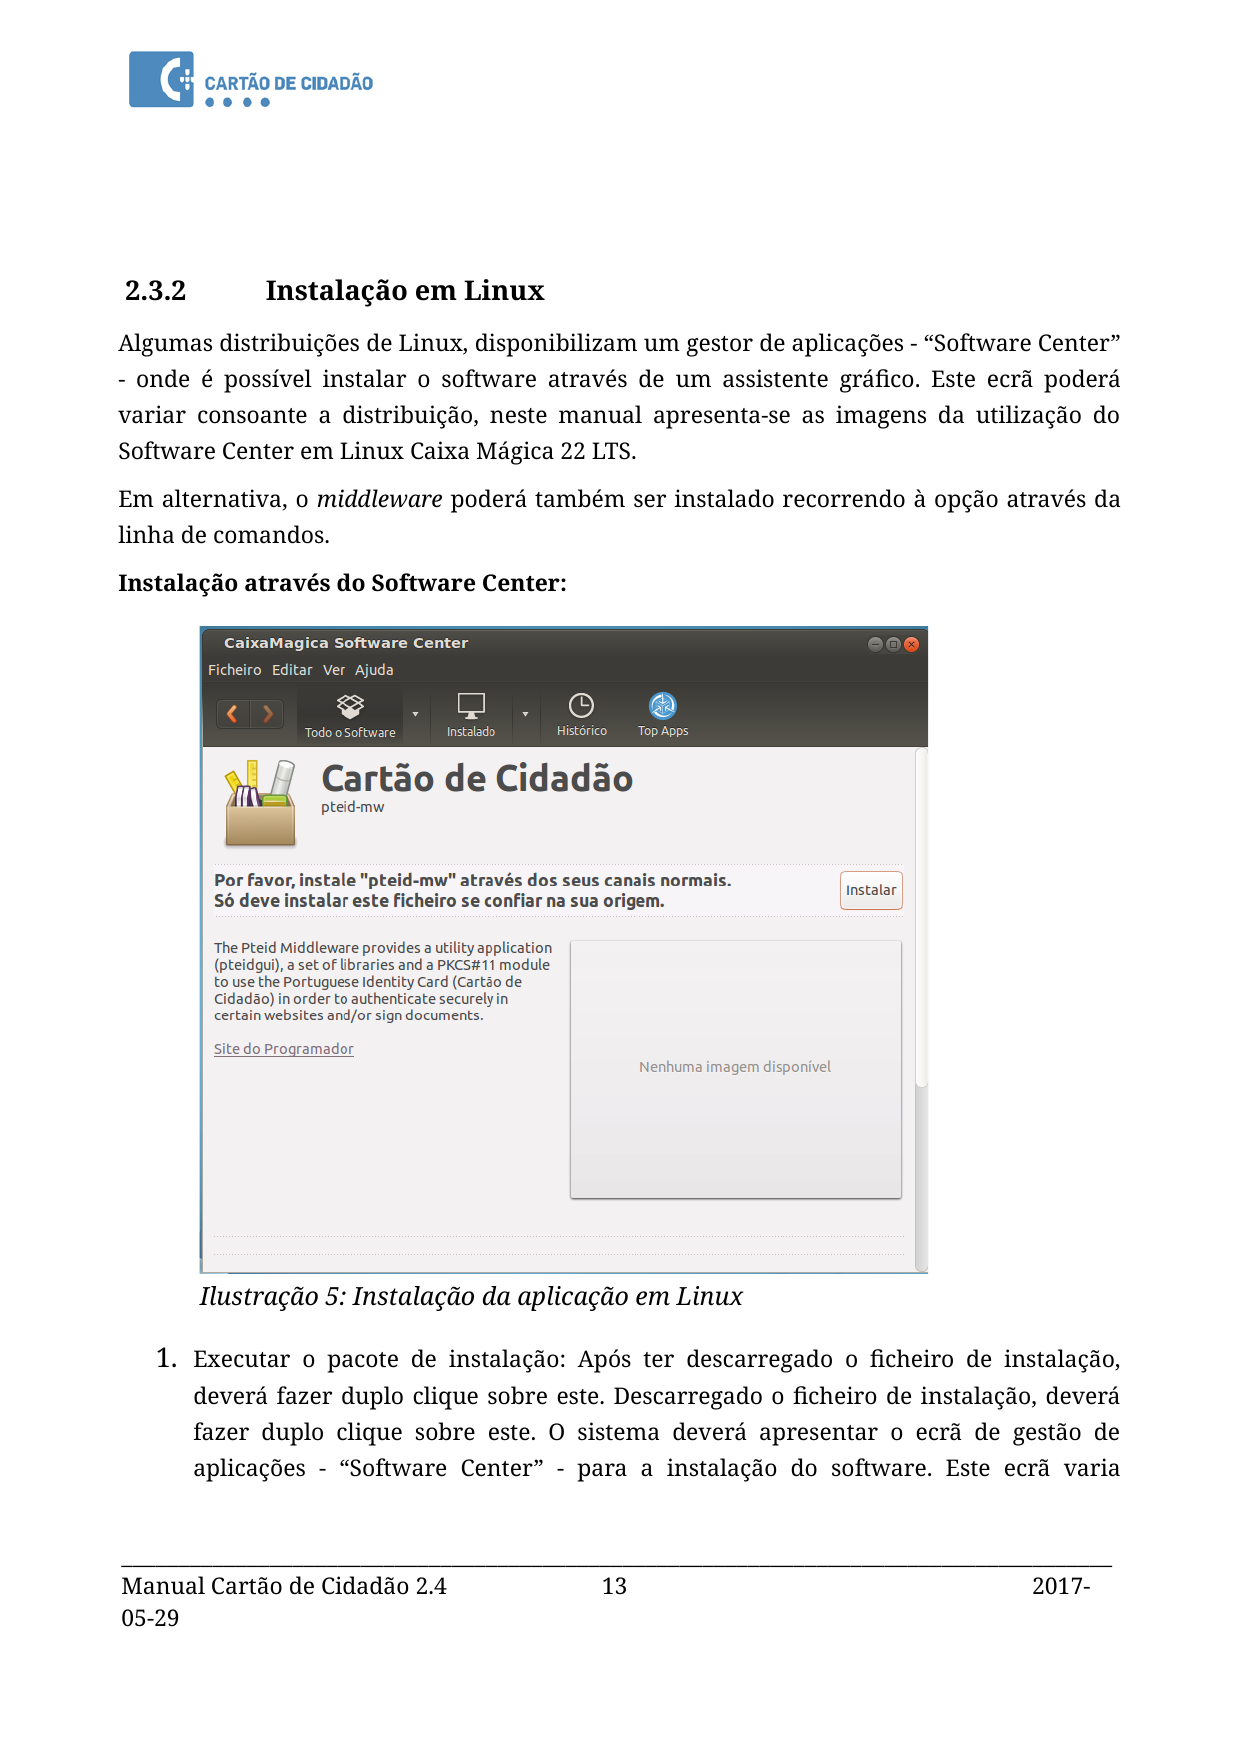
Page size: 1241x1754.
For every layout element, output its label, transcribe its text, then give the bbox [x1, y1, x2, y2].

picture [127, 45, 420, 115]
list Executar o pacote de instalação: Após ter descarregado o ficheiro de instalação, deverá fazer duplo clique sobre este. Descarregado o ficheiro de instalação, deverá fazer duplo clique sobre este. O sistema deverá apresentar o ecrã de gestão de aplicações - “Software Center” - para a instalação do software. Este ecrã varia [156, 614, 1122, 1483]
subtitle Instalação em Linux [118, 272, 1122, 309]
list Ilustração 5: Instalação da aplicação em Linux [199, 1274, 928, 1313]
text Instalação através do Software Center: [118, 567, 1122, 599]
text Em alternativa, o middleware poderá também ser instalado recorrendo à opção através da linha de comandos. [118, 483, 1122, 550]
text Algumas distribuições de Linux, disponibilizam um gestor de aplicações - “Software Center” - onde é possível instalar o software através de um assistente gráfico. Este ecrã poderá variar consoante a distribuição, neste manual apresenta-se as imagens da utilização do Software Center em Linux Caixa Mágica 22 LTS. [118, 327, 1122, 466]
picture [199, 626, 929, 1274]
